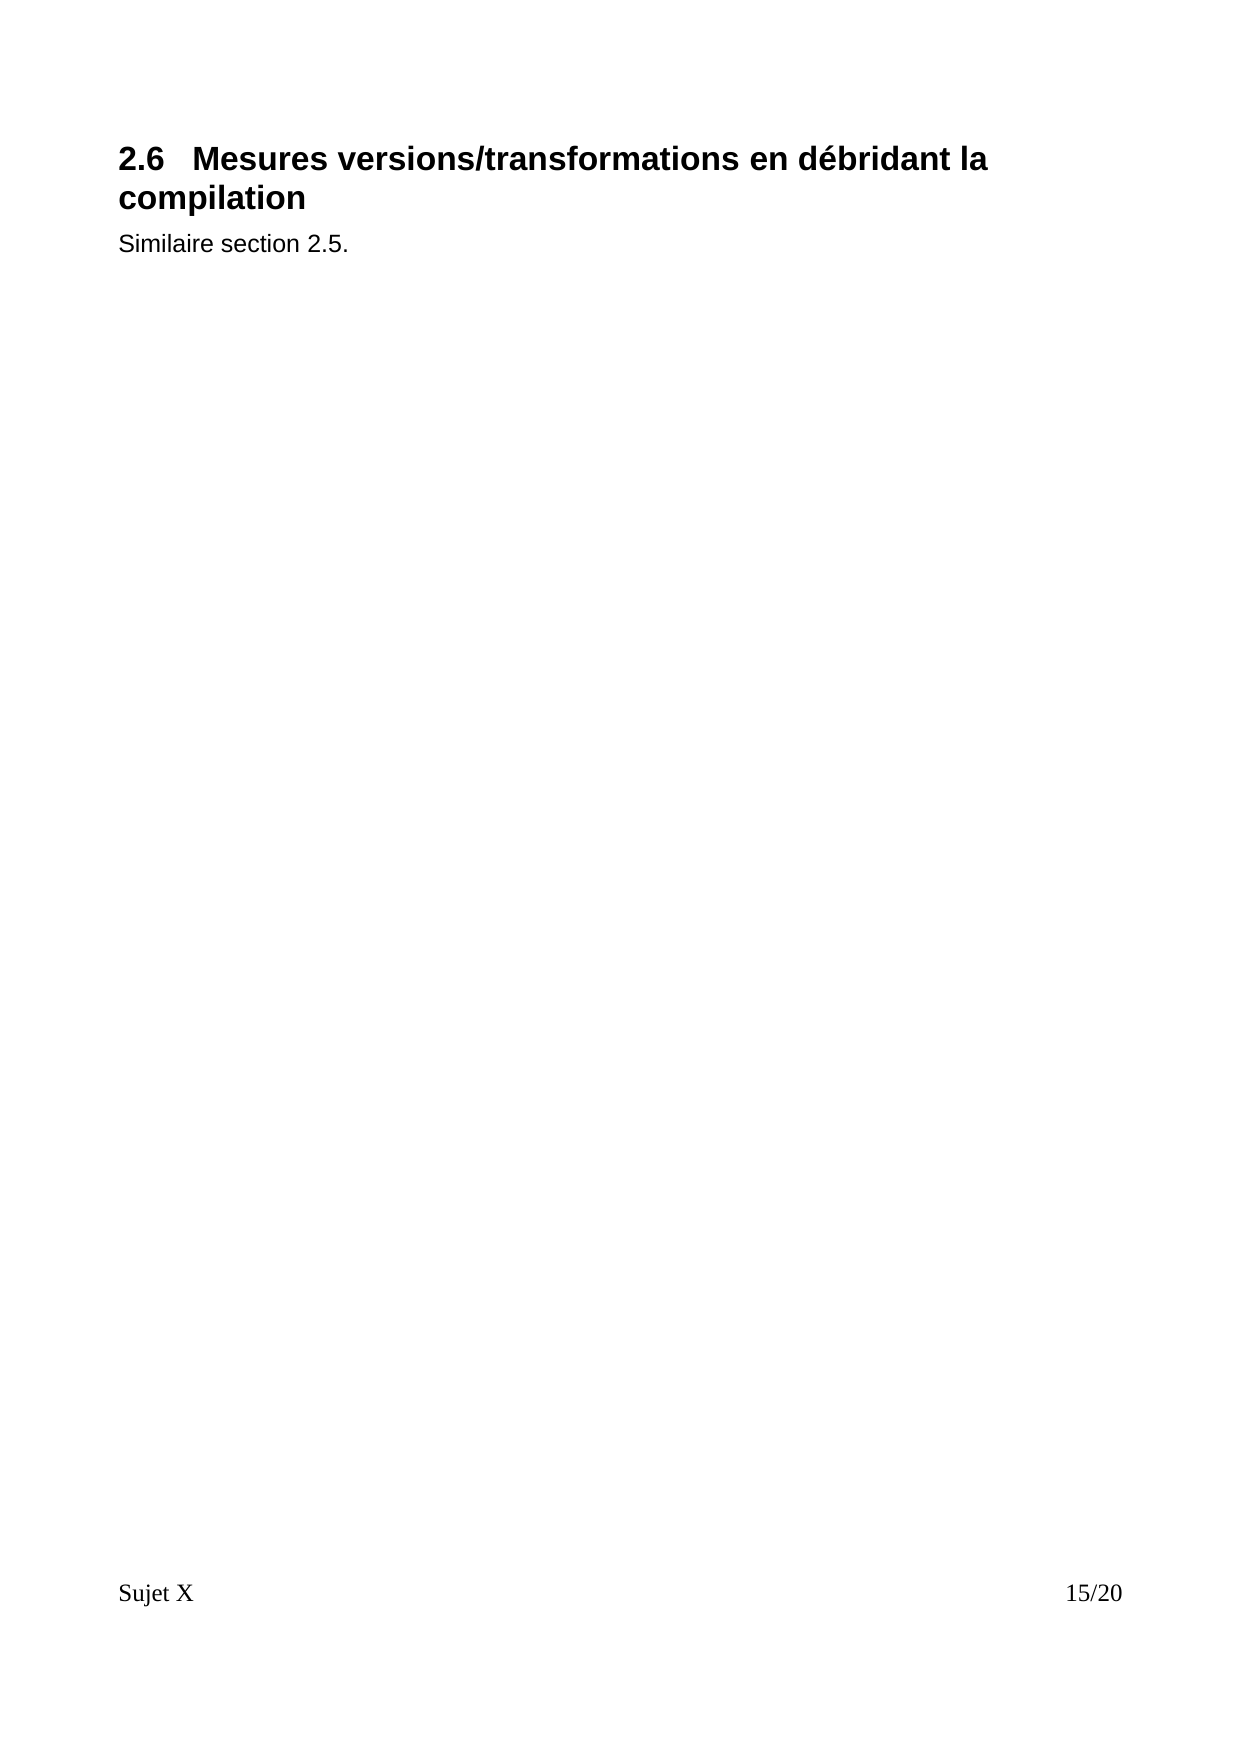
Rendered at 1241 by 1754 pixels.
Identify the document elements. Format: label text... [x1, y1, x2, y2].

text Similaire section 2.5. [118, 229, 1122, 257]
subtitle Mesures versions/transformations en débridant la compilation [118, 139, 1122, 216]
